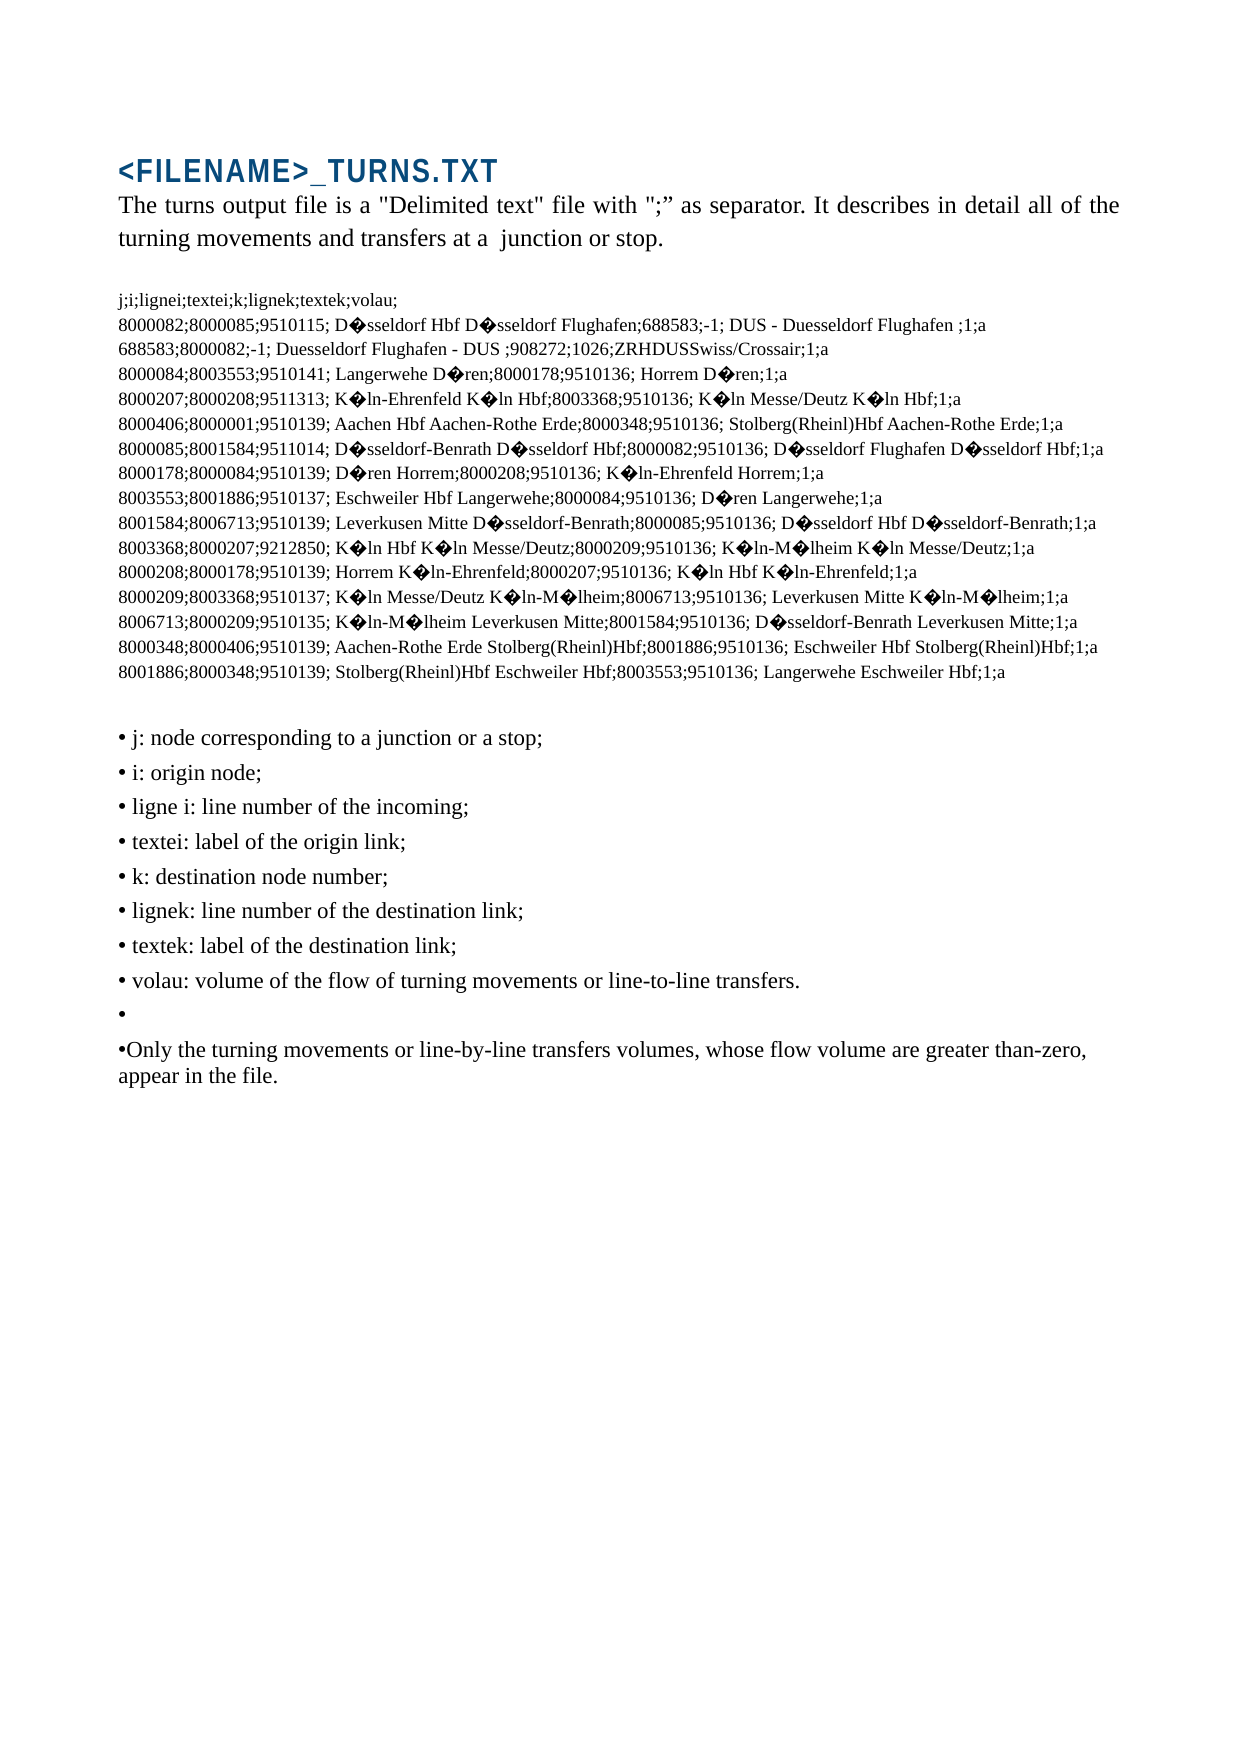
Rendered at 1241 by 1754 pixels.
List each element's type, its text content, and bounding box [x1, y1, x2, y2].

text 8001886;8000348;9510139; Stolberg(Rheinl)Hbf Eschweiler Hbf;8003553;9510136; Langerwehe Eschweiler Hbf;1;a [118, 661, 1122, 682]
text 8001584;8006713;9510139; Leverkusen Mitte D�sseldorf-Benrath;8000085;9510136; D�sseldorf Hbf D�sseldorf-Benrath;1;a [118, 512, 1122, 533]
text 8000082;8000085;9510115; D�sseldorf Hbf D�sseldorf Flughafen;688583;-1; DUS - Duesseldorf Flughafen ;1;a [118, 313, 1122, 335]
list volau: volume of the flow of turning movements or line-to-line transfers. [118, 967, 1128, 993]
list k: destination node number; [118, 863, 1128, 889]
text 8003553;8001886;9510137; Eschweiler Hbf Langerwehe;8000084;9510136; D�ren Langerwehe;1;a [118, 487, 1122, 509]
text 8000209;8003368;9510137; K�ln Messe/Deutz K�ln-M�lheim;8006713;9510136; Leverkusen Mitte K�ln-M�lheim;1;a [118, 586, 1122, 608]
text 8003368;8000207;9212850; K�ln Hbf K�ln Messe/Deutz;8000209;9510136; K�ln-M�lheim K�ln Messe/Deutz;1;a [118, 537, 1122, 558]
list i: origin node; [118, 759, 1128, 785]
text 8000406;8000001;9510139; Aachen Hbf Aachen-Rothe Erde;8000348;9510136; Stolberg(Rheinl)Hbf Aachen-Rothe Erde;1;a [118, 413, 1122, 434]
text 8000348;8000406;9510139; Aachen-Rothe Erde Stolberg(Rheinl)Hbf;8001886;9510136; Eschweiler Hbf Stolberg(Rheinl)Hbf;1;a [118, 636, 1122, 657]
text The turns output file is a "Delimited text" file with ";” as separator. It describes in detail all of the turning movements and transfers at a junction or stop. [118, 190, 1122, 251]
subtitle <FILENAME>_TURNS.TXT [118, 151, 1122, 190]
text 8000085;8001584;9511014; D�sseldorf-Benrath D�sseldorf Hbf;8000082;9510136; D�sseldorf Flughafen D�sseldorf Hbf;1;a [118, 437, 1122, 459]
text 8006713;8000209;9510135; K�ln-M�lheim Leverkusen Mitte;8001584;9510136; D�sseldorf-Benrath Leverkusen Mitte;1;a [118, 611, 1122, 633]
text 8000178;8000084;9510139; D�ren Horrem;8000208;9510136; K�ln-Ehrenfeld Horrem;1;a [118, 462, 1122, 484]
text 688583;8000082;-1; Duesseldorf Flughafen - DUS ;908272;1026;ZRHDUSSwiss/Crossair;1;a [118, 338, 1122, 360]
list ligne i: line number of the incoming; [118, 793, 1128, 820]
list textei: label of the origin link; [118, 828, 1128, 854]
list j: node corresponding to a junction or a stop; [118, 724, 1128, 750]
list Only the turning movements or line-by-line transfers volumes, whose flow volume are greater than-zero, appear in the file. [118, 1036, 1128, 1089]
text j;i;lignei;textei;k;lignek;textek;volau; [118, 289, 1122, 310]
text 8000207;8000208;9511313; K�ln-Ehrenfeld K�ln Hbf;8003368;9510136; K�ln Messe/Deutz K�ln Hbf;1;a [118, 388, 1122, 409]
text 8000208;8000178;9510139; Horrem K�ln-Ehrenfeld;8000207;9510136; K�ln Hbf K�ln-Ehrenfeld;1;a [118, 561, 1122, 583]
list lignek: line number of the destination link; [118, 897, 1128, 924]
list textek: label of the destination link; [118, 932, 1128, 958]
text 8000084;8003553;9510141; Langerwehe D�ren;8000178;9510136; Horrem D�ren;1;a [118, 363, 1122, 385]
